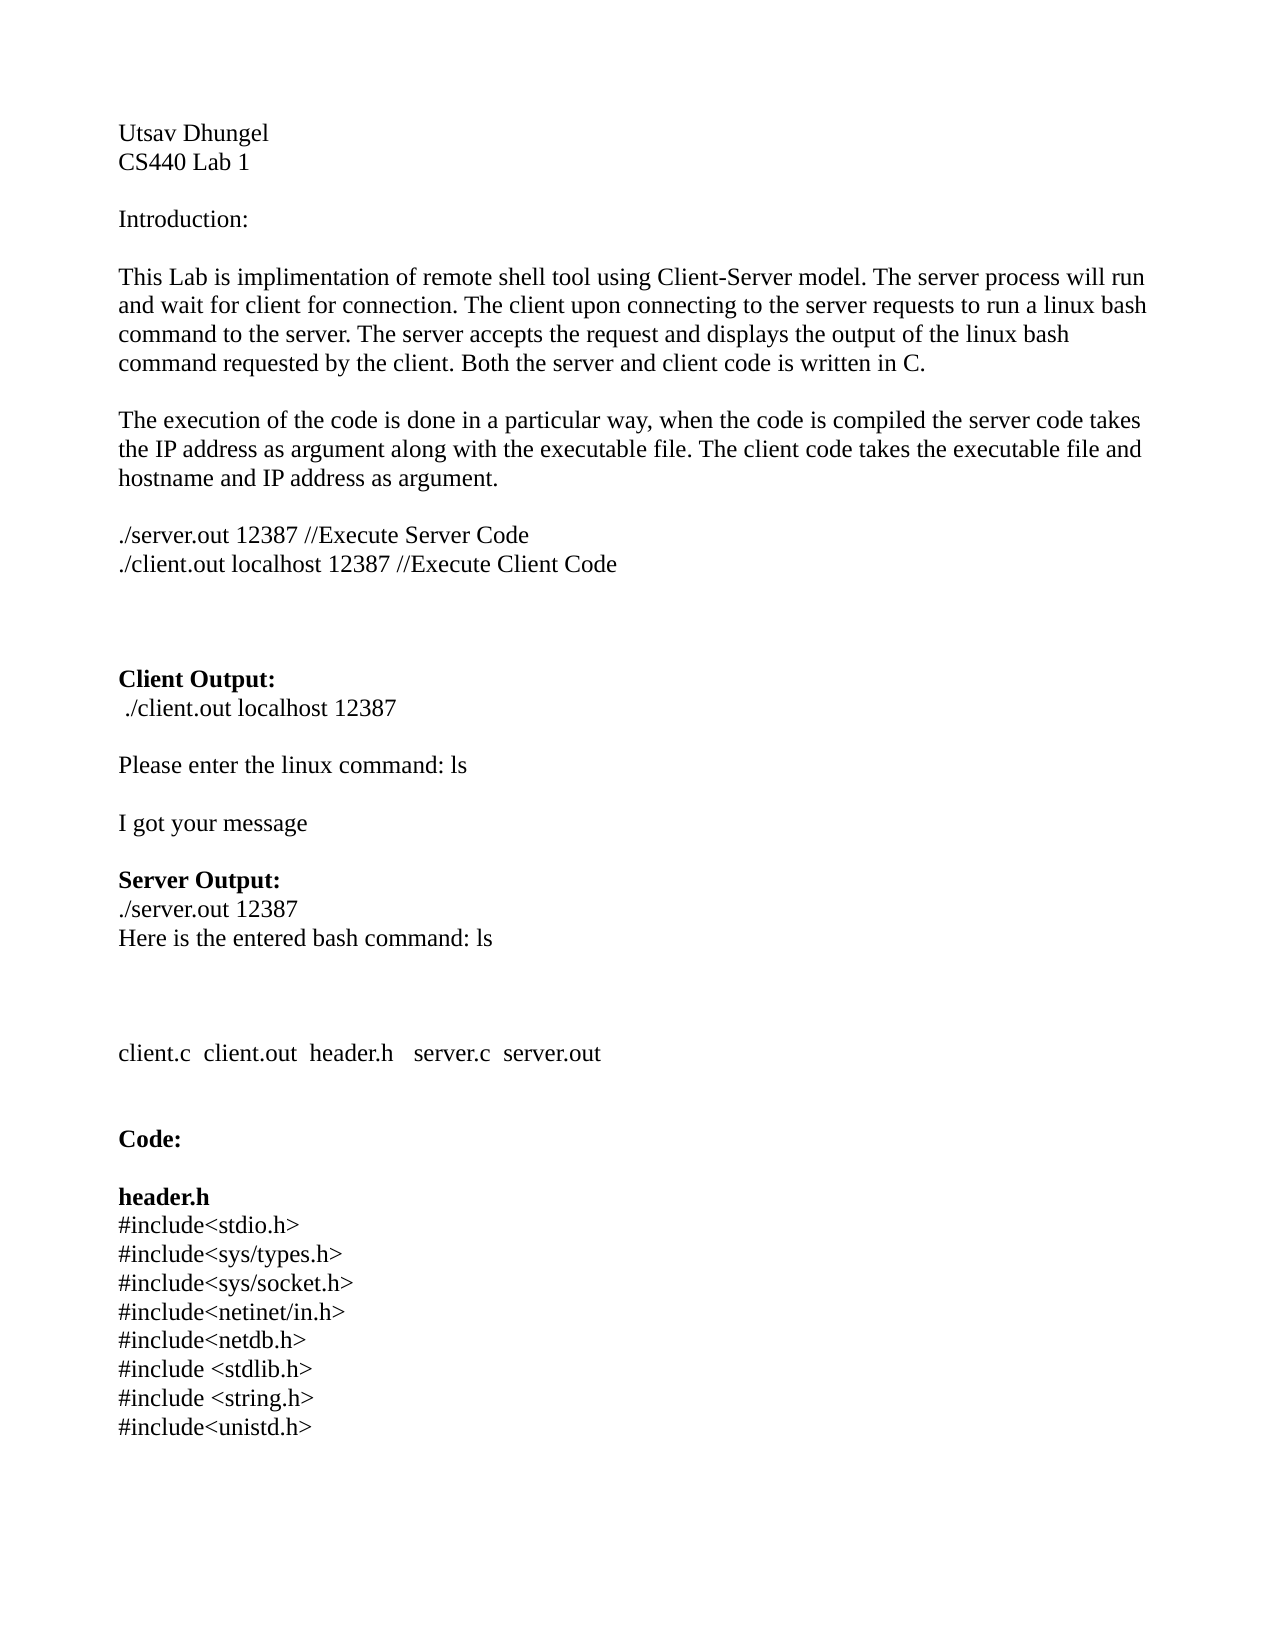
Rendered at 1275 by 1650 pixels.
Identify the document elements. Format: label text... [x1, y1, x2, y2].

text #include <stdlib.h> [118, 1354, 1157, 1383]
text client.c client.out header.h server.c server.out [118, 1038, 1157, 1067]
text The execution of the code is done in a particular way, when the code is compiled the server code takes the IP address as argument along with the executable file. The client code takes the executable file and hostname and IP address as argument. [118, 406, 1157, 492]
text ./server.out 12387 //Execute Server Code [118, 521, 1157, 549]
text #include<netdb.h> [118, 1326, 1157, 1354]
text Client Output: [118, 664, 1157, 693]
text #include<sys/socket.h> [118, 1268, 1157, 1297]
text #include<sys/types.h> [118, 1239, 1157, 1268]
text #include<stdio.h> [118, 1211, 1157, 1239]
text Server Output: [118, 866, 1157, 894]
text header.h [118, 1182, 1157, 1211]
text #include <string.h> [118, 1383, 1157, 1412]
text Introduction: [118, 204, 1157, 233]
text #include<netinet/in.h> [118, 1297, 1157, 1326]
text Utsav Dhungel [118, 118, 1157, 147]
text Here is the entered bash command: ls [118, 923, 1157, 952]
text #include<unistd.h> [118, 1412, 1157, 1441]
text I got your message [118, 808, 1157, 837]
text Please enter the linux command: ls [118, 751, 1157, 779]
text ./client.out localhost 12387 [118, 693, 1157, 722]
text ./server.out 12387 [118, 894, 1157, 923]
text This Lab is implimentation of remote shell tool using Client-Server model. The server process will run and wait for client for connection. The client upon connecting to the server requests to run a linux bash command to the server. The server accepts the request and displays the output of the linux bash command requested by the client. Both the server and client code is written in C. [118, 262, 1157, 377]
text ./client.out localhost 12387 //Execute Client Code [118, 549, 1157, 578]
text Code: [118, 1124, 1157, 1153]
text CS440 Lab 1 [118, 147, 1157, 176]
